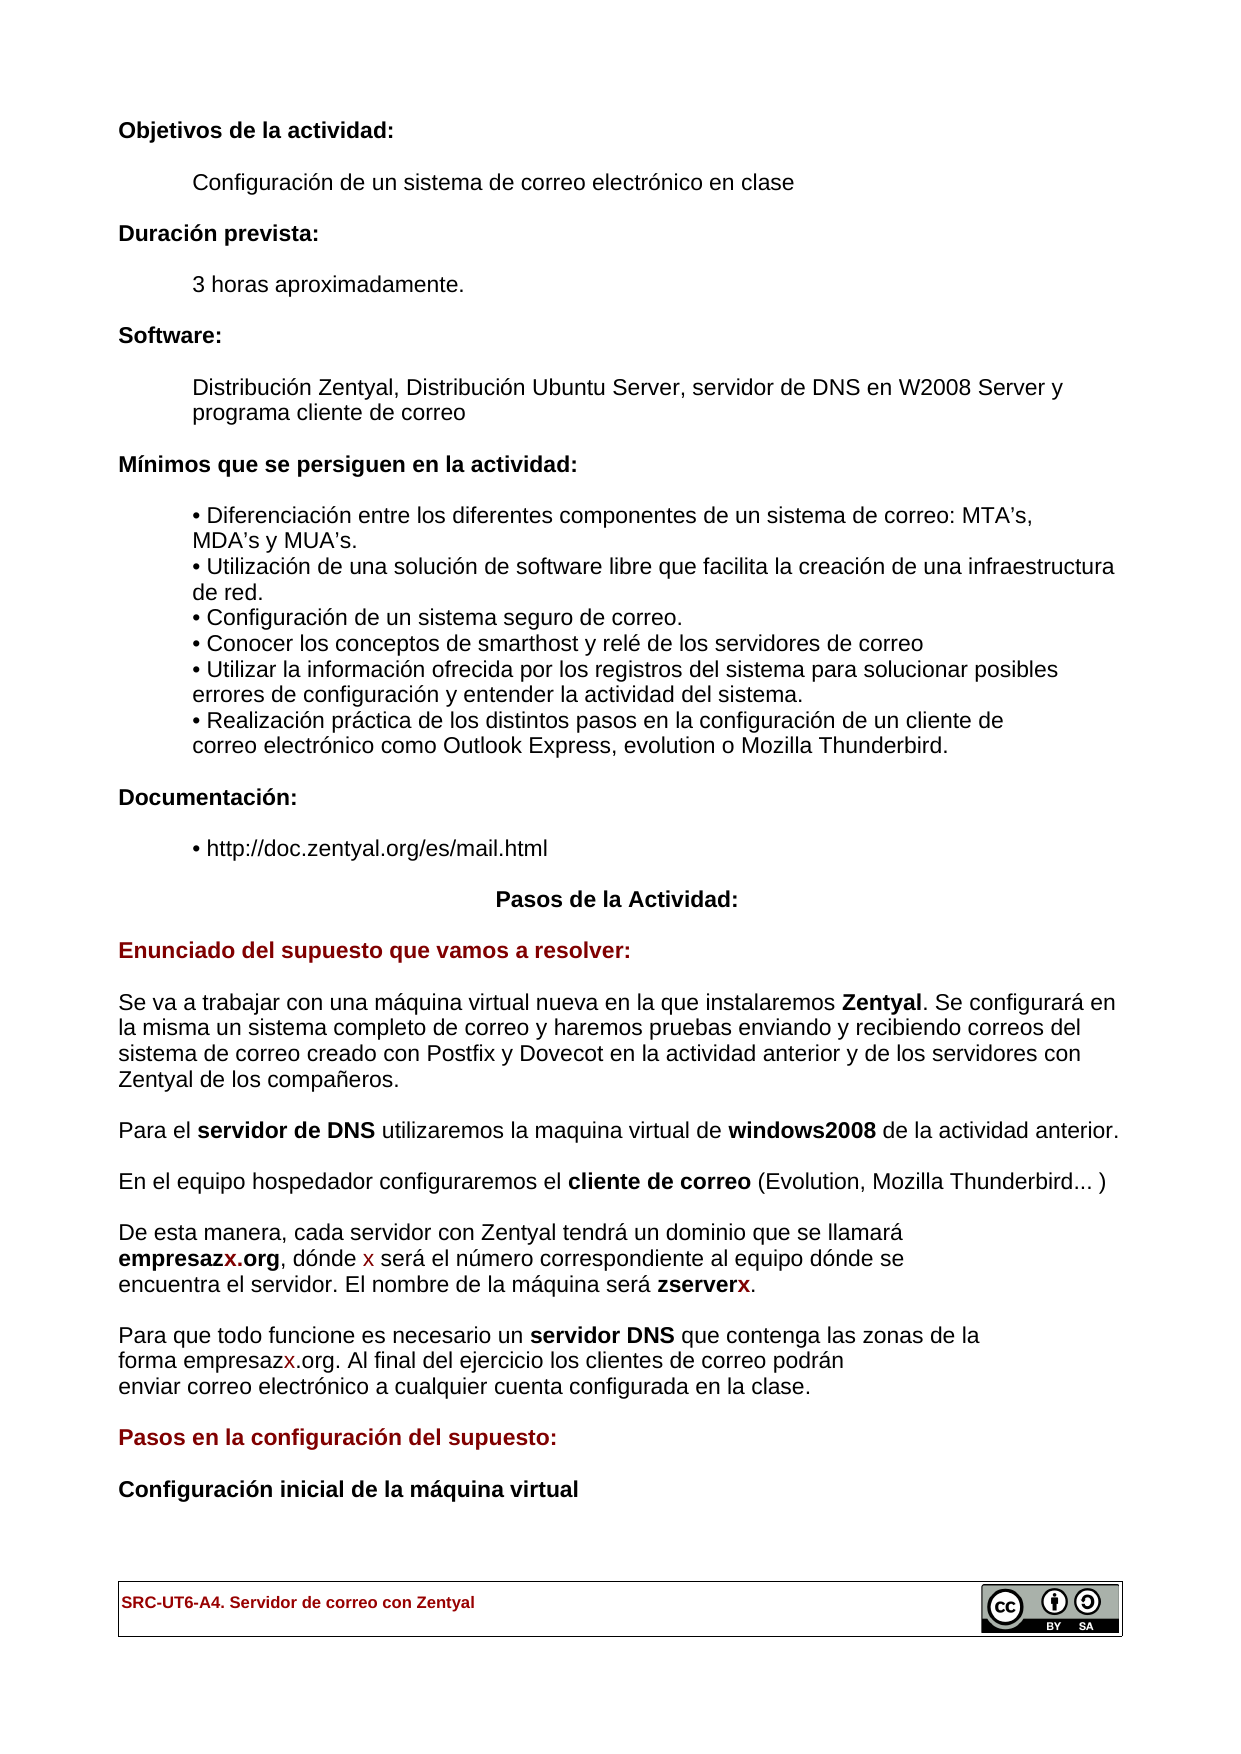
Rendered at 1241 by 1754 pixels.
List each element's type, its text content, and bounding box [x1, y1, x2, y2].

text Duración prevista: [118, 221, 1122, 246]
text encuentra el servidor. El nombre de la máquina será zserverx. [118, 1271, 1122, 1297]
text 3 horas aproximadamente. [192, 272, 1122, 297]
text Pasos en la configuración del supuesto: [118, 1425, 1122, 1451]
text • Configuración de un sistema seguro de correo. [192, 605, 1122, 631]
text Configuración inicial de la máquina virtual [118, 1476, 1122, 1502]
text Software: [118, 323, 1122, 349]
text • Diferenciación entre los diferentes componentes de un sistema de correo: MTA’s, [192, 502, 1122, 528]
text Configuración de un sistema de correo electrónico en clase [192, 169, 1122, 195]
text empresazx.org, dónde x será el número correspondiente al equipo dónde se [118, 1246, 1122, 1271]
text MDA’s y MUA’s. [192, 528, 1122, 554]
picture [981, 1584, 1119, 1633]
text • Utilización de una solución de software libre que facilita la creación de una infraestructura de red. [192, 554, 1122, 605]
text Enunciado del supuesto que vamos a resolver: [118, 938, 1122, 964]
text En el equipo hospedador configuraremos el cliente de correo (Evolution, Mozilla Thunderbird... ) [118, 1169, 1122, 1194]
text Objetivos de la actividad: [118, 118, 1122, 144]
text Para que todo funcione es necesario un servidor DNS que contenga las zonas de la [118, 1322, 1122, 1348]
text Mínimos que se persiguen en la actividad: [118, 451, 1122, 477]
text Distribución Zentyal, Distribución Ubuntu Server, servidor de DNS en W2008 Server y programa cliente de correo [192, 374, 1122, 426]
text • Conocer los conceptos de smarthost y relé de los servidores de correo [192, 631, 1122, 656]
text • Utilizar la información ofrecida por los registros del sistema para solucionar posibles errores de configuración y entender la actividad del sistema. [192, 656, 1122, 707]
text forma empresazx.org. Al final del ejercicio los clientes de correo podrán [118, 1348, 1122, 1374]
text • http://doc.zentyal.org/es/mail.html [192, 836, 1122, 861]
text Documentación: [118, 784, 1122, 810]
text Pasos de la Actividad: [118, 887, 1122, 912]
text enviar correo electrónico a cualquier cuenta configurada en la clase. [118, 1374, 1122, 1399]
text correo electrónico como Outlook Express, evolution o Mozilla Thunderbird. [192, 733, 1122, 759]
text Para el servidor de DNS utilizaremos la maquina virtual de windows2008 de la actividad anterior. [118, 1117, 1122, 1143]
text Se va a trabajar con una máquina virtual nueva en la que instalaremos Zentyal. Se configurará en la misma un sistema completo de correo y haremos pruebas enviando y recibiendo correos del sistema de correo creado con Postfix y Dovecot en la actividad anterior y de los servidores con Zentyal de los compañeros. [118, 989, 1122, 1092]
text • Realización práctica de los distintos pasos en la configuración de un cliente de [192, 707, 1122, 733]
text De esta manera, cada servidor con Zentyal tendrá un dominio que se llamará [118, 1220, 1122, 1246]
